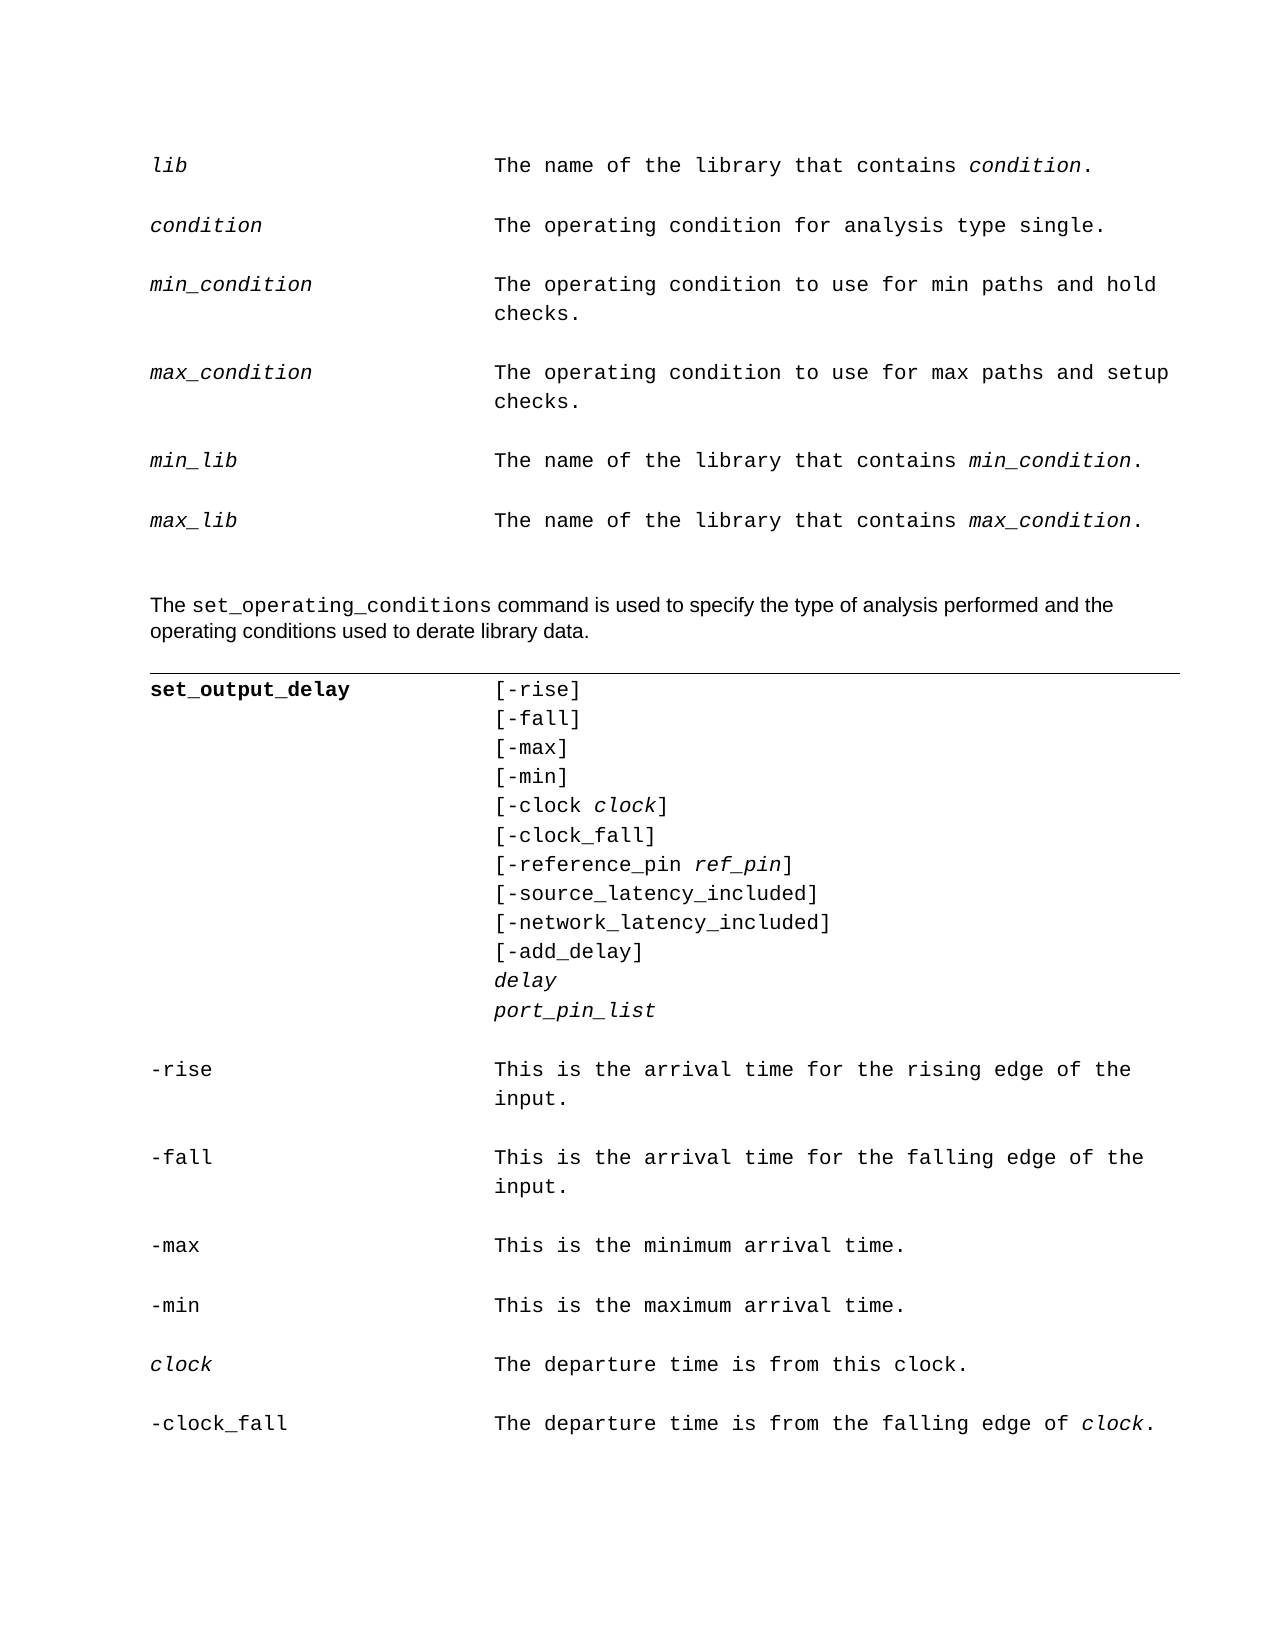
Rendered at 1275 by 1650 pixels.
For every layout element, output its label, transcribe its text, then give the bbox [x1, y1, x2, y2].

table_cell The name of the library that contains min_condition. [494, 445, 1180, 504]
table_cell The operating condition for analysis type single. [494, 209, 1180, 268]
table_cell The departure time is from this clock. [494, 1348, 1180, 1407]
table_cell The name of the library that contains max_condition. [494, 504, 1180, 563]
table_cell The name of the library that contains condition. [494, 150, 1180, 209]
table_cell max_lib [150, 504, 494, 563]
table_cell This is the minimum arrival time. [494, 1230, 1180, 1289]
table_cell -rise [150, 1053, 494, 1142]
table_cell min_condition [150, 268, 494, 357]
table_header set_output_delay [150, 674, 494, 1053]
table_cell lib [150, 150, 494, 209]
table_cell max_condition [150, 357, 494, 445]
table_cell -fall [150, 1142, 494, 1230]
table_cell The operating condition to use for max paths and setup checks. [494, 357, 1180, 445]
table_header [-rise] [-fall] [-max] [-min] [-clock clock] [-clock_fall] [-reference_pin ref_pin] [-source_latency_included] [-network_latency_included] [-add_delay] delay port_pin_list [494, 674, 1180, 1053]
table_cell min_lib [150, 445, 494, 504]
table_cell The departure time is from the falling edge of clock. [494, 1408, 1180, 1467]
table_cell -min [150, 1289, 494, 1348]
table_cell condition [150, 209, 494, 268]
table_cell This is the arrival time for the falling edge of the input. [494, 1142, 1180, 1230]
text The set_operating_conditions command is used to specify the type of analysis performed and the operating conditions used to derate library data. [150, 593, 1180, 643]
table_cell -clock_fall [150, 1408, 494, 1467]
table_cell clock [150, 1348, 494, 1407]
table_cell This is the arrival time for the rising edge of the input. [494, 1053, 1180, 1142]
table_cell This is the maximum arrival time. [494, 1289, 1180, 1348]
table_cell -max [150, 1230, 494, 1289]
table_cell The operating condition to use for min paths and hold checks. [494, 268, 1180, 357]
